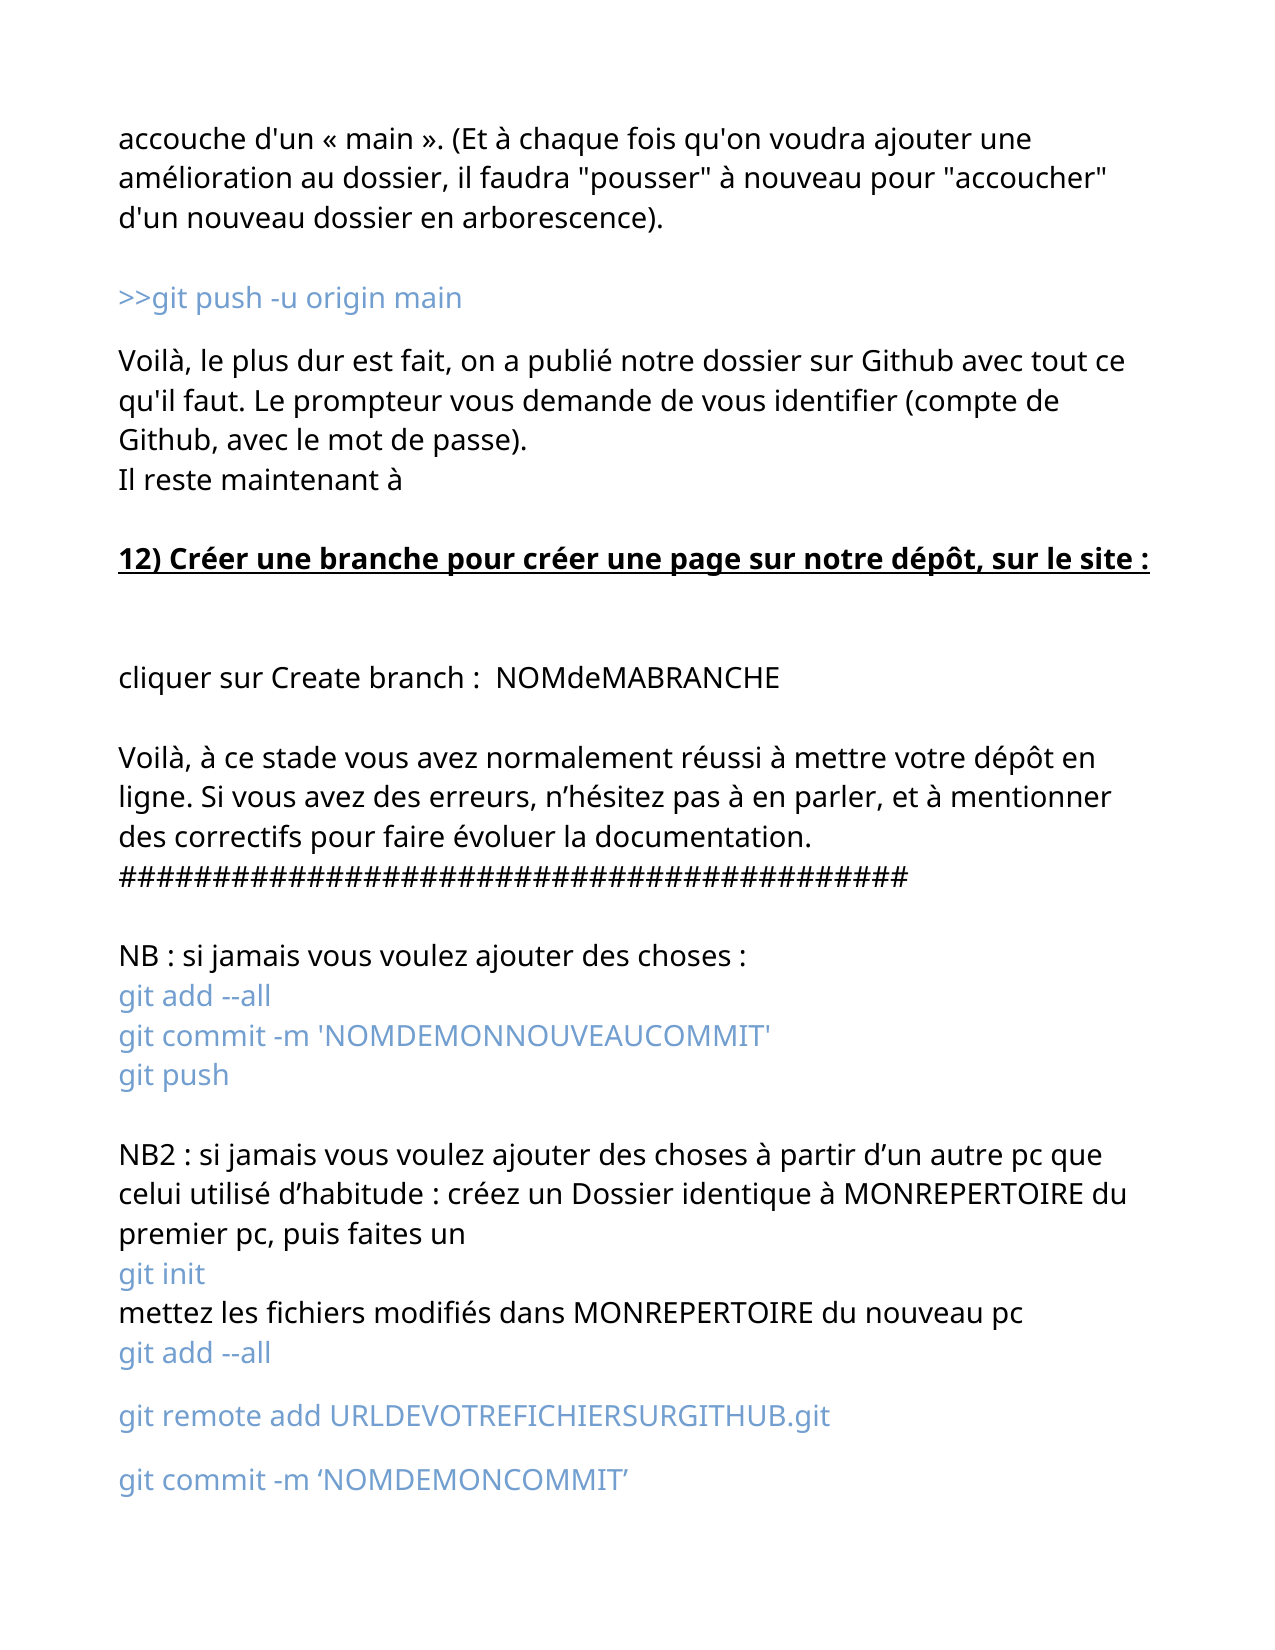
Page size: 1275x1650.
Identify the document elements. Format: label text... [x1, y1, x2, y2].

text >>git push -u origin main [118, 237, 1157, 340]
text Voilà, à ce stade vous avez normalement réussi à mettre votre dépôt en ligne. Si vous avez des erreurs, n’hésitez pas à en parler, et à mentionner des correctifs pour faire évoluer la documentation. ########################################## [118, 737, 1157, 936]
text NB2 : si jamais vous voulez ajouter des choses à partir d’un autre pc que celui utilisé d’habitude : créez un Dossier identique à MONREPERTOIRE du premier pc, puis faites un git init mettez les fichiers modifiés dans MONREPERTOIRE du nouveau pc git add --all [118, 1134, 1157, 1396]
text git push [118, 1054, 1157, 1094]
text git commit -m ‘NOMDEMONCOMMIT’ [118, 1459, 1157, 1499]
text git add --all [118, 975, 1157, 1015]
text NB : si jamais vous voulez ajouter des choses : [118, 936, 1157, 975]
text git commit -m 'NOMDEMONNOUVEAUCOMMIT' [118, 1015, 1157, 1054]
text Voilà, le plus dur est fait, on a publié notre dossier sur Github avec tout ce qu'il faut. Le prompteur vous demande de vous identifier (compte de Github, avec le mot de passe). [118, 340, 1157, 459]
text git remote add URLDEVOTREFICHIERSURGITHUB.git [118, 1396, 1157, 1459]
text Il reste maintenant à 12) Créer une branche pour créer une page sur notre dépôt, sur le site : cliquer sur Create branch : NOMdeMABRANCHE [118, 459, 1157, 737]
text accouche d'un « main ». (Et à chaque fois qu'on voudra ajouter une amélioration au dossier, il faudra "pousser" à nouveau pour "accoucher" d'un nouveau dossier en arborescence). [118, 118, 1157, 237]
